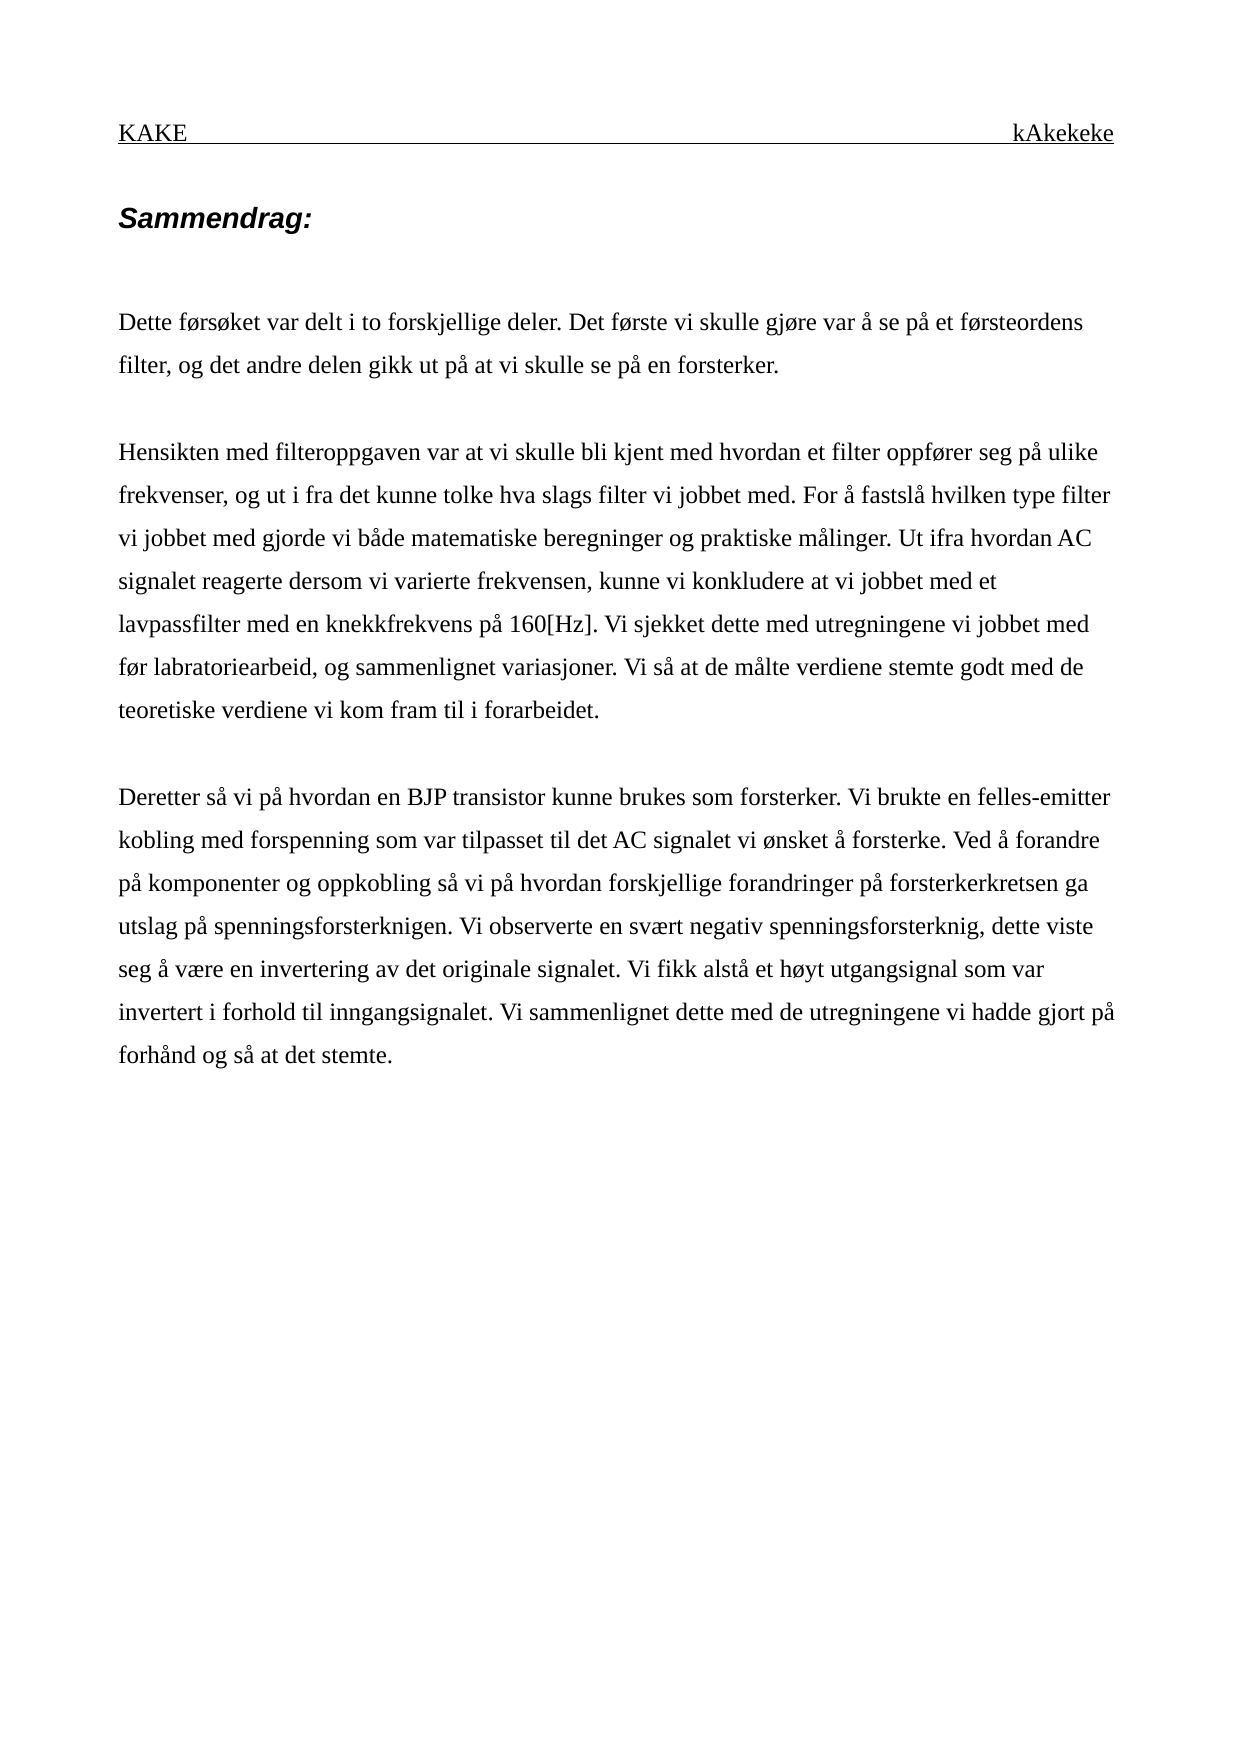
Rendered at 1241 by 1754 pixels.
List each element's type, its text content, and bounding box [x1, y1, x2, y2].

text Dette førsøket var delt i to forskjellige deler. Det første vi skulle gjøre var å se på et førsteordens filter, og det andre delen gikk ut på at vi skulle se på en forsterker. [118, 307, 1122, 379]
text Hensikten med filteroppgaven var at vi skulle bli kjent med hvordan et filter oppfører seg på ulike frekvenser, og ut i fra det kunne tolke hva slags filter vi jobbet med. For å fastslå hvilken type filter vi jobbet med gjorde vi både matematiske beregninger og praktiske målinger. Ut ifra hvordan AC signalet reagerte dersom vi varierte frekvensen, kunne vi konkludere at vi jobbet med et lavpassfilter med en knekkfrekvens på 160[Hz]. Vi sjekket dette med utregningene vi jobbet med før labratoriearbeid, og sammenlignet variasjoner. Vi så at de målte verdiene stemte godt med de teoretiske verdiene vi kom fram til i forarbeidet. [118, 437, 1122, 724]
text Deretter så vi på hvordan en BJP transistor kunne brukes som forsterker. Vi brukte en felles-emitter kobling med forspenning som var tilpasset til det AC signalet vi ønsket å forsterke. Ved å forandre på komponenter og oppkobling så vi på hvordan forskjellige forandringer på forsterkerkretsen ga utslag på spenningsforsterknigen. Vi observerte en svært negativ spenningsforsterknig, dette viste seg å være en invertering av det originale signalet. Vi fikk alstå et høyt utgangsignal som var invertert i forhold til inngangsignalet. Vi sammenlignet dette med de utregningene vi hadde gjort på forhånd og så at det stemte. [118, 782, 1122, 1069]
subtitle Sammendrag: [118, 201, 1122, 235]
